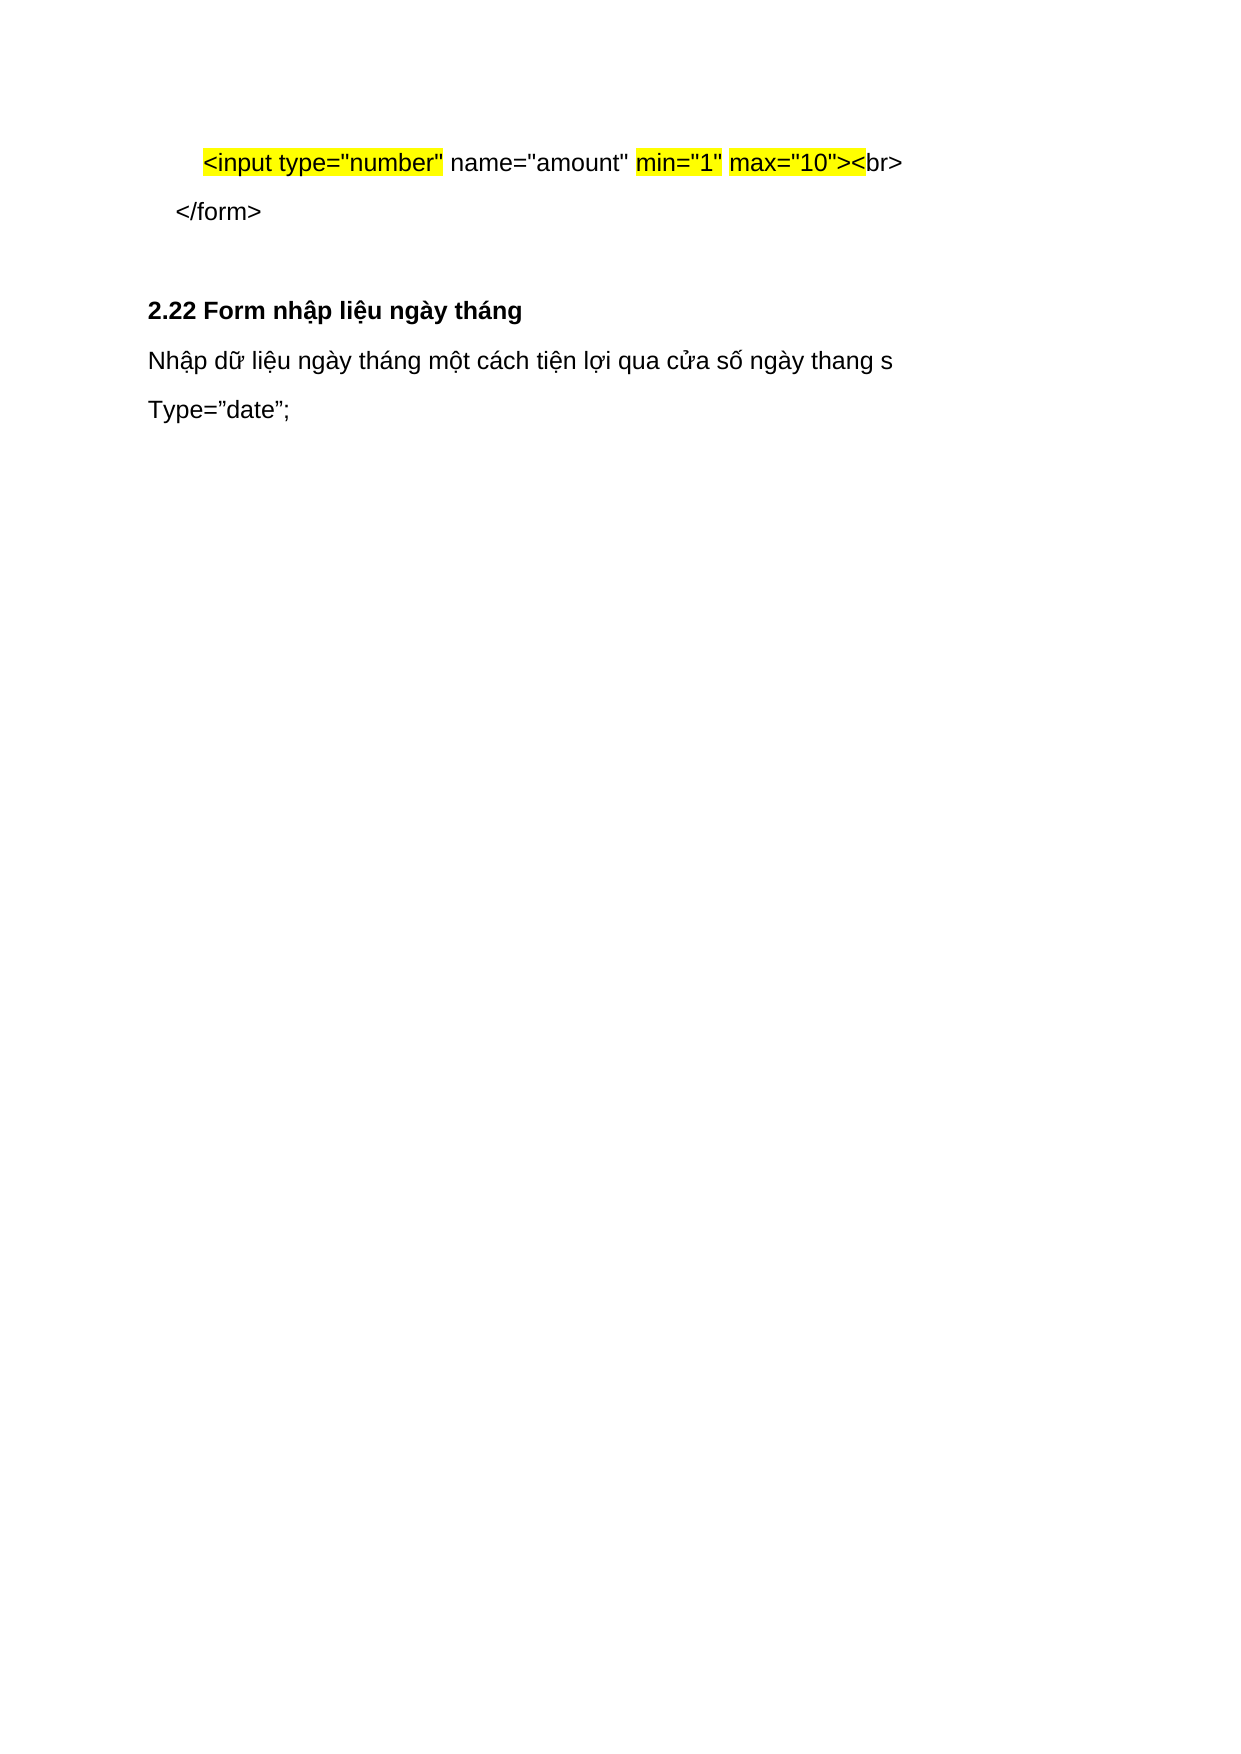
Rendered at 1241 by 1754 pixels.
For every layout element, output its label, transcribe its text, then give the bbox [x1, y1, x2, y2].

text Nhập dữ liệu ngày tháng một cách tiện lợi qua cửa số ngày thang s [148, 346, 1093, 375]
text Type=”date”; [148, 396, 1093, 424]
list <input type="number" name="amount" min="1" max="10"><br> [148, 148, 1093, 176]
list </form> [148, 197, 1093, 226]
text 2.22 Form nhập liệu ngày tháng [148, 296, 1093, 325]
